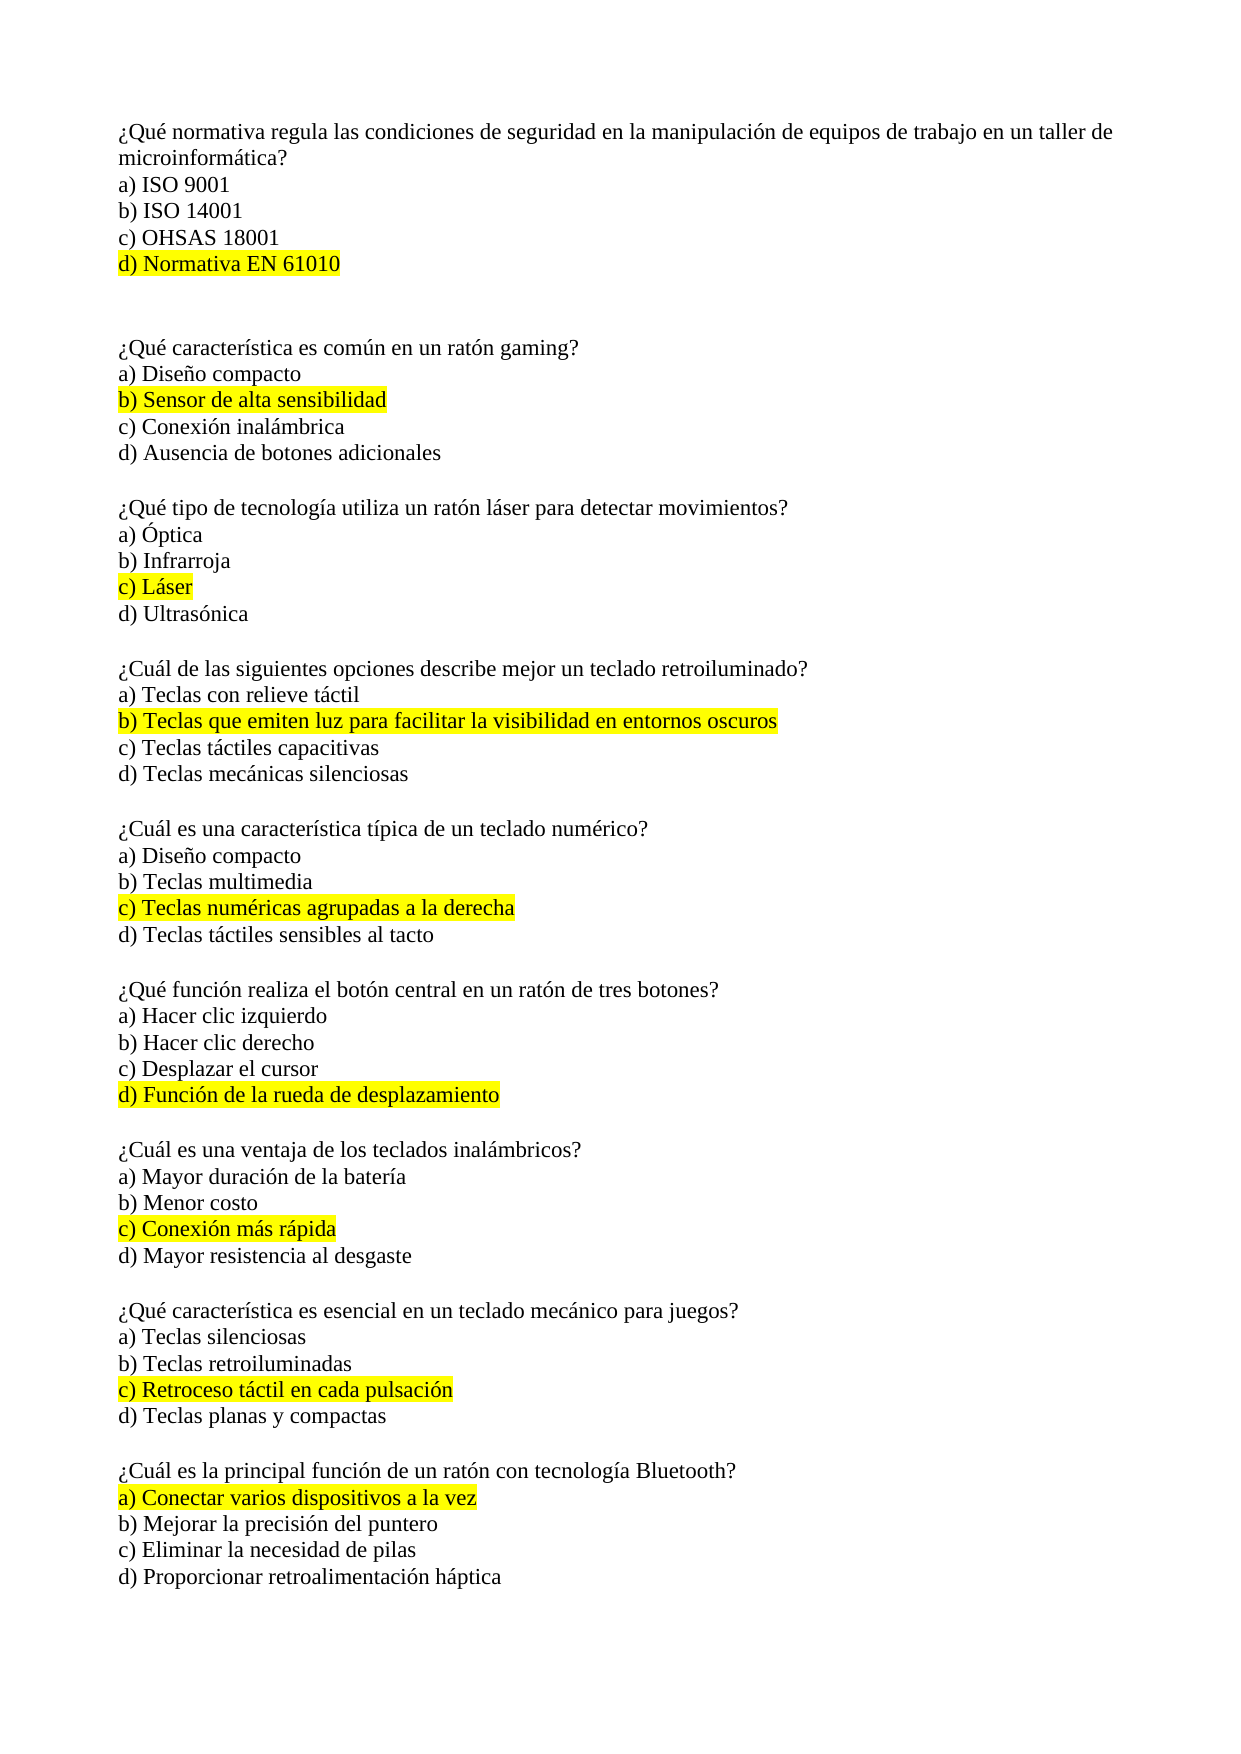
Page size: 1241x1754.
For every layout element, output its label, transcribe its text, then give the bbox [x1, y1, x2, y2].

text b) Sensor de alta sensibilidad [118, 386, 1122, 413]
text d) Ausencia de botones adicionales [118, 439, 1122, 466]
text ¿Cuál es una ventaja de los teclados inalámbricos? [118, 1136, 1122, 1163]
text c) Eliminar la necesidad de pilas [118, 1536, 1122, 1563]
text d) Normativa EN 61010 [118, 250, 1122, 276]
text a) Óptica [118, 521, 1122, 547]
text b) Infrarroja [118, 547, 1122, 573]
text ¿Qué función realiza el botón central en un ratón de tres botones? [118, 976, 1122, 1002]
text c) Retroceso táctil en cada pulsación [118, 1376, 1122, 1402]
text ¿Qué tipo de tecnología utiliza un ratón láser para detectar movimientos? [118, 494, 1122, 521]
text c) Teclas táctiles capacitivas [118, 734, 1122, 760]
text a) Teclas silenciosas [118, 1323, 1122, 1349]
text b) ISO 14001 [118, 197, 1122, 223]
text a) ISO 9001 [118, 171, 1122, 197]
text a) Diseño compacto [118, 842, 1122, 868]
text d) Teclas planas y compactas [118, 1402, 1122, 1429]
text c) Desplazar el cursor [118, 1055, 1122, 1081]
text d) Mayor resistencia al desgaste [118, 1242, 1122, 1268]
text c) Conexión inalámbrica [118, 413, 1122, 439]
text ¿Qué normativa regula las condiciones de seguridad en la manipulación de equipos de trabajo en un taller de microinformática? [118, 118, 1122, 171]
text ¿Qué característica es esencial en un teclado mecánico para juegos? [118, 1297, 1122, 1323]
text c) Conexión más rápida [118, 1215, 1122, 1242]
text b) Mejorar la precisión del puntero [118, 1510, 1122, 1536]
text d) Teclas mecánicas silenciosas [118, 760, 1122, 787]
text d) Teclas táctiles sensibles al tacto [118, 921, 1122, 947]
text b) Teclas que emiten luz para facilitar la visibilidad en entornos oscuros [118, 707, 1122, 734]
text ¿Cuál es la principal función de un ratón con tecnología Bluetooth? [118, 1457, 1122, 1484]
text d) Proporcionar retroalimentación háptica [118, 1563, 1122, 1589]
text b) Teclas multimedia [118, 868, 1122, 894]
text ¿Cuál de las siguientes opciones describe mejor un teclado retroiluminado? [118, 655, 1122, 681]
text d) Función de la rueda de desplazamiento [118, 1081, 1122, 1108]
text a) Diseño compacto [118, 360, 1122, 386]
text a) Hacer clic izquierdo [118, 1002, 1122, 1028]
text b) Menor costo [118, 1189, 1122, 1215]
text a) Mayor duración de la batería [118, 1163, 1122, 1189]
text b) Hacer clic derecho [118, 1028, 1122, 1055]
text d) Ultrasónica [118, 600, 1122, 626]
text c) Láser [118, 573, 1122, 600]
text ¿Qué característica es común en un ratón gaming? [118, 334, 1122, 360]
text a) Conectar varios dispositivos a la vez [118, 1484, 1122, 1510]
text ¿Cuál es una característica típica de un teclado numérico? [118, 815, 1122, 842]
text c) Teclas numéricas agrupadas a la derecha [118, 894, 1122, 921]
text a) Teclas con relieve táctil [118, 681, 1122, 707]
text c) OHSAS 18001 [118, 223, 1122, 250]
text b) Teclas retroiluminadas [118, 1349, 1122, 1376]
